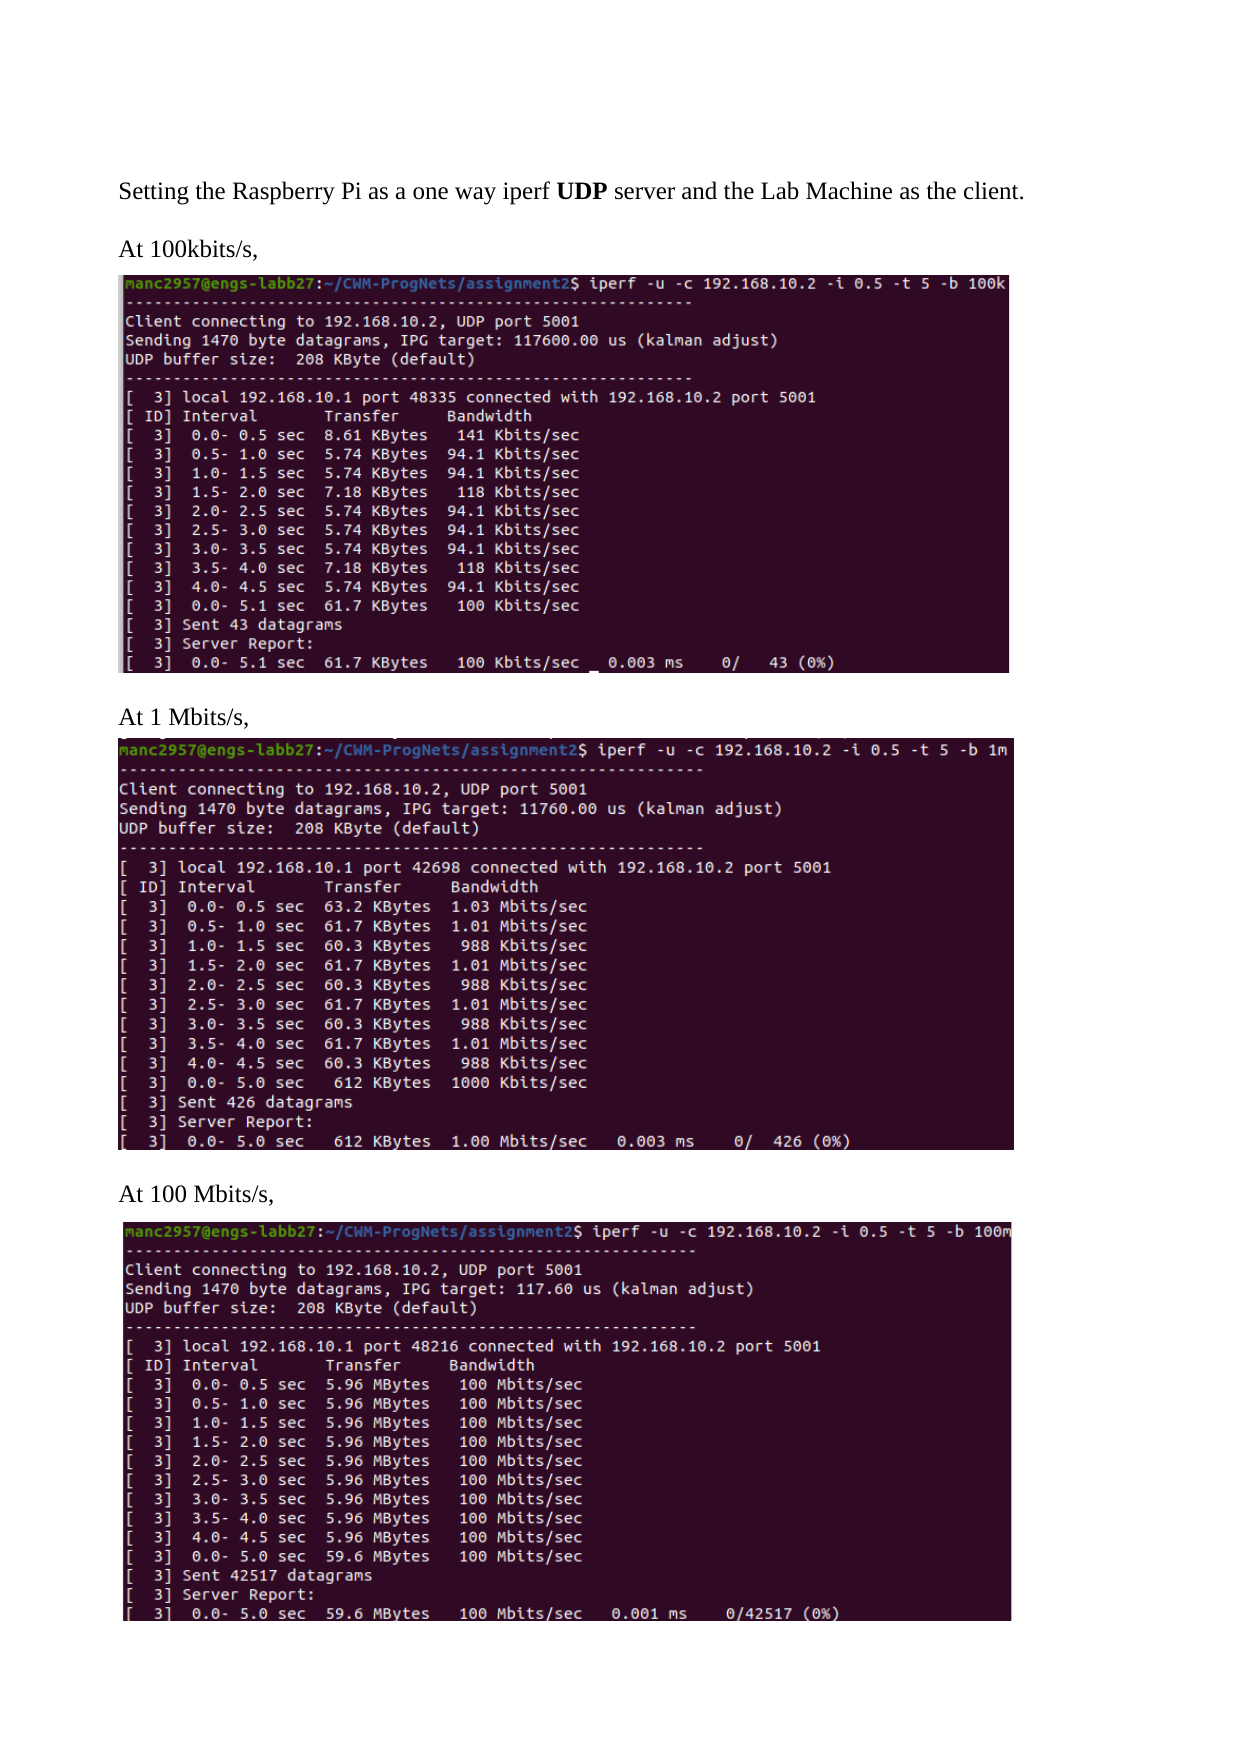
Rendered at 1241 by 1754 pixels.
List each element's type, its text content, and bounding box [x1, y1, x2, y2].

picture [122, 1222, 1012, 1621]
picture [118, 738, 1014, 1150]
picture [118, 275, 1010, 673]
text At 100kbits/s, [118, 234, 1122, 263]
text Setting the Raspberry Pi as a one way iperf UDP server and the Lab Machine as the client. [118, 176, 1122, 205]
text At 1 Mbits/s, [118, 702, 1122, 730]
text At 100 Mbits/s, [118, 1179, 1122, 1207]
